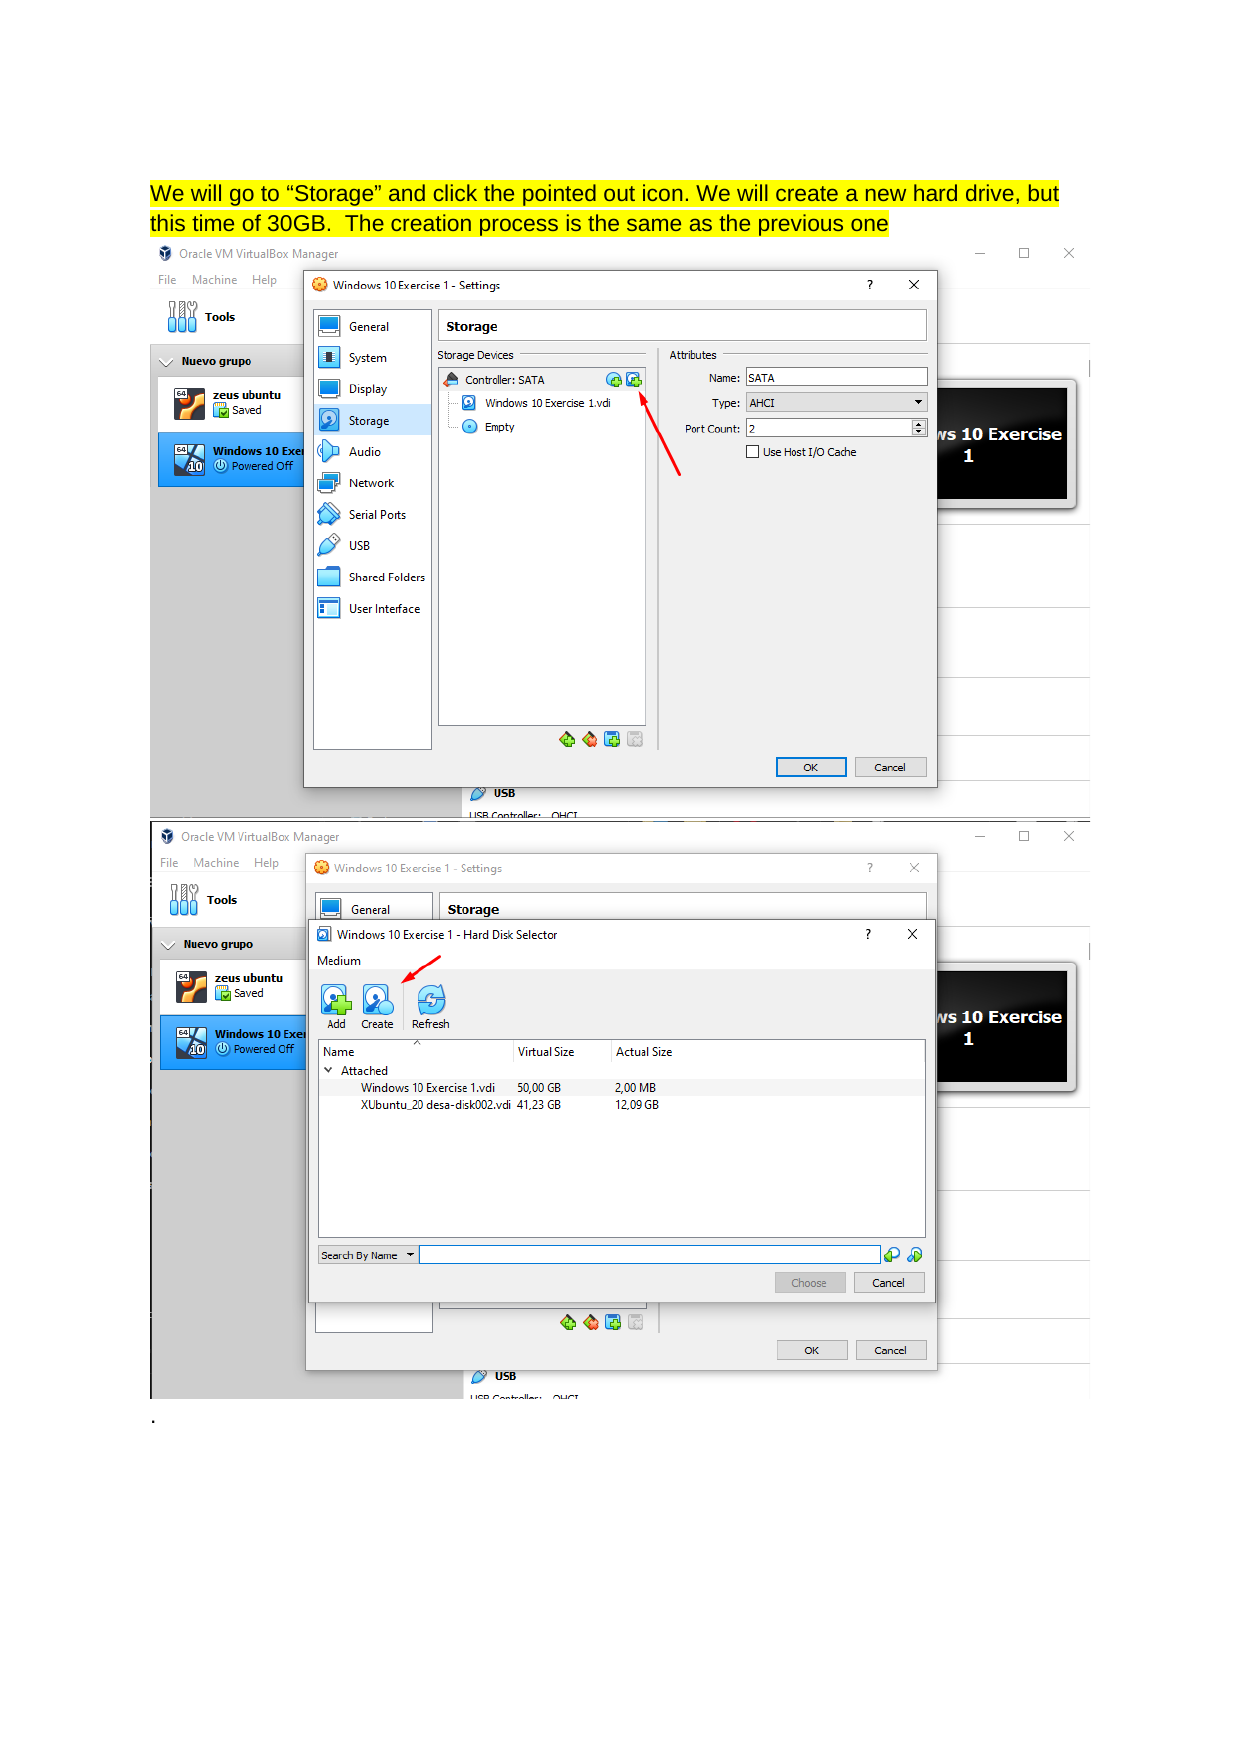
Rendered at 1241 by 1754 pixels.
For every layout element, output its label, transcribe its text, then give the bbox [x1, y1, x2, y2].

text . [150, 1399, 1090, 1429]
picture [150, 821, 1091, 1399]
picture [150, 240, 1091, 818]
text We will go to “Storage” and click the pointed out icon. We will create a new hard drive, but this time of 30GB. The creation process is the same as the previous one [150, 180, 1090, 240]
